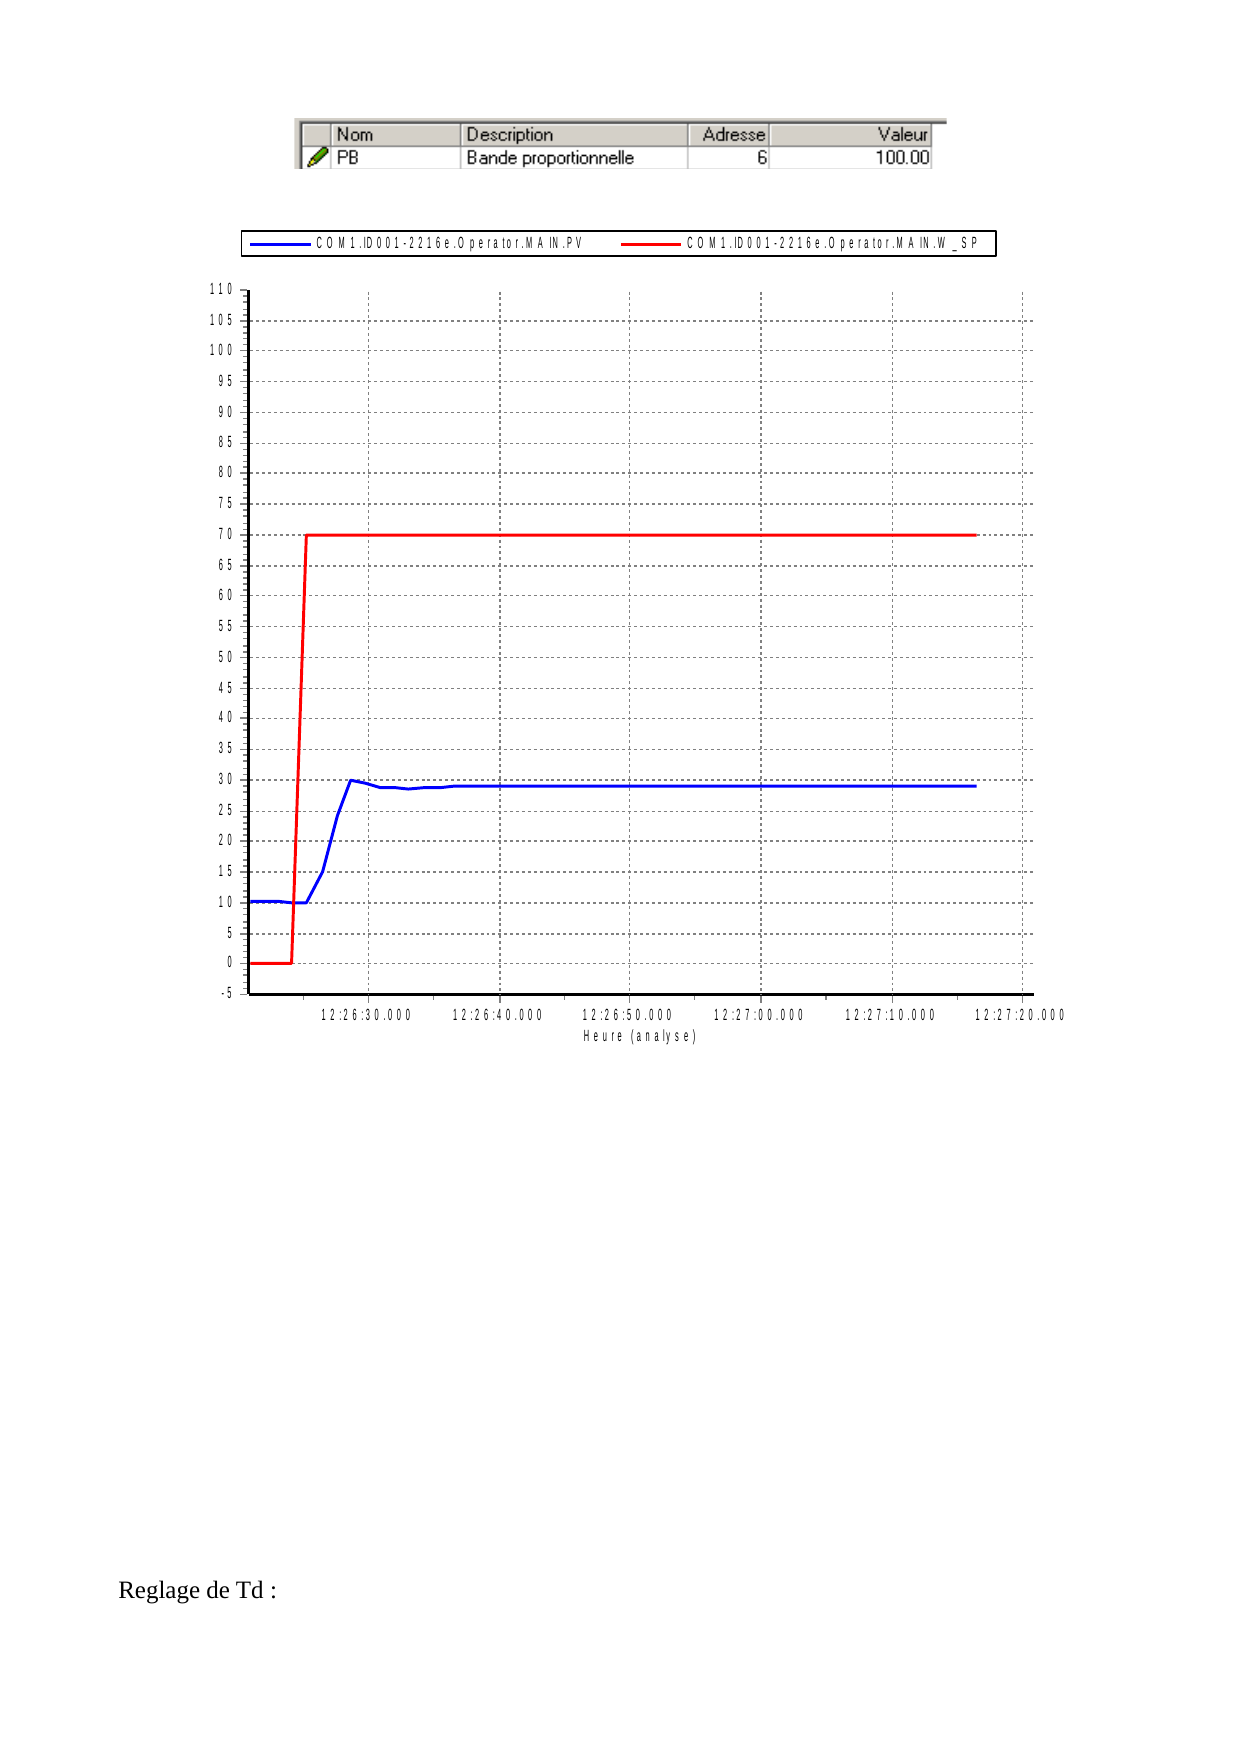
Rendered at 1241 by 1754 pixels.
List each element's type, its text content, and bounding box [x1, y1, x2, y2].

text Reglage de Td : [118, 1575, 1122, 1604]
